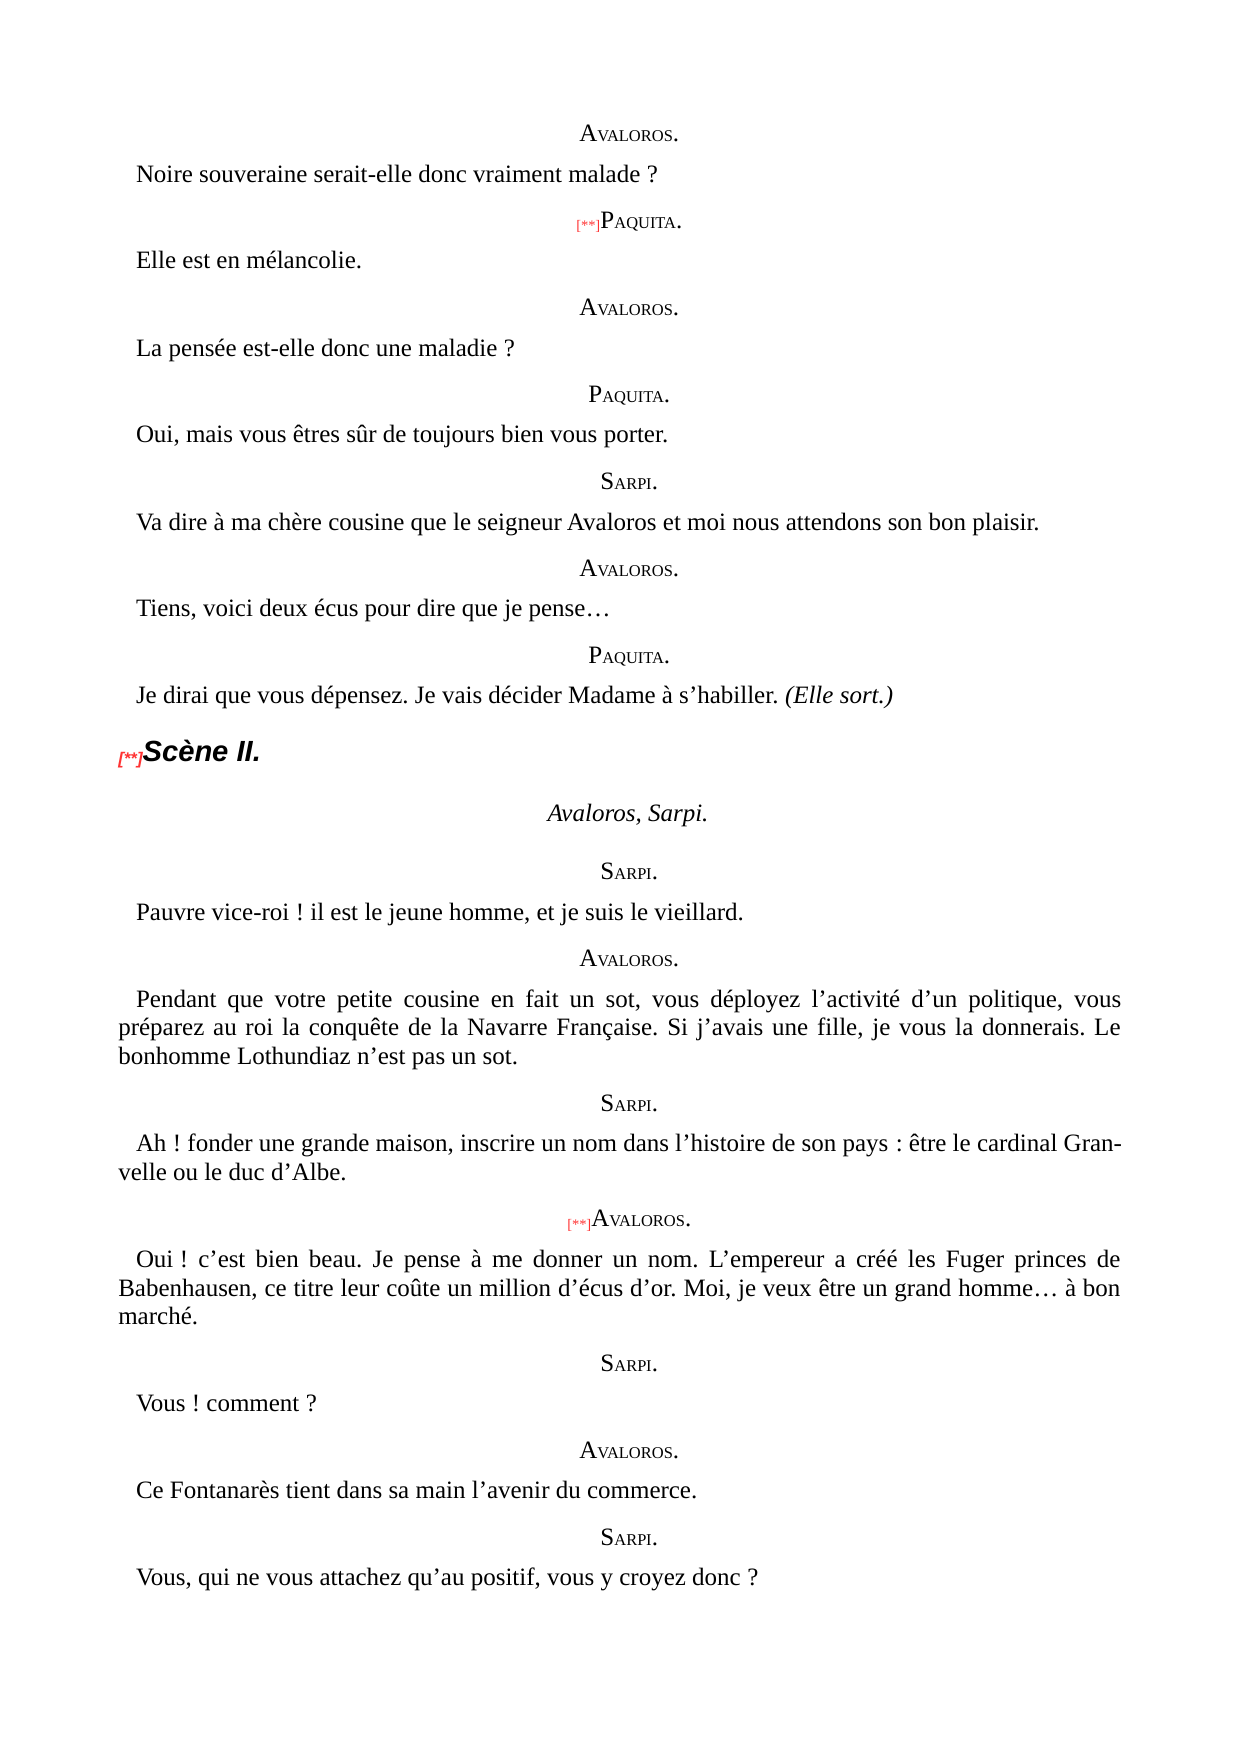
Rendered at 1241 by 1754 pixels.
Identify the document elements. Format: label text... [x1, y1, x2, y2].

text Paquita. [118, 640, 1122, 669]
text La pensée est-elle donc une maladie ? [118, 333, 1122, 361]
text Vous ! comment ? [118, 1388, 1122, 1417]
text Tiens, voici deux écus pour dire que je pense… [118, 593, 1122, 622]
text Avaloros. [118, 553, 1122, 582]
text Avaloros, Sarpi. [118, 798, 1122, 827]
text Avaloros. [118, 943, 1122, 972]
text Avaloros. [118, 118, 1122, 147]
text Oui, mais vous êtres sûr de toujours bien vous porter. [118, 419, 1122, 448]
text Va dire à ma chère cousine que le seigneur Avaloros et moi nous attendons son bon plaisir. [118, 507, 1122, 535]
text Noire souveraine serait-elle donc vraiment malade ? [118, 159, 1122, 187]
text [**]Paquita. [118, 205, 1122, 234]
text Avaloros. [118, 292, 1122, 321]
text [**]Avaloros. [118, 1203, 1122, 1232]
text Je dirai que vous dépensez. Je vais décider Madame à s’habiller. (Elle sort.) [118, 681, 1122, 709]
text Pauvre vice-roi ! il est le jeune homme, et je suis le vieillard. [118, 897, 1122, 926]
text Sarpi. [118, 1522, 1122, 1551]
text Avaloros. [118, 1435, 1122, 1464]
text Sarpi. [118, 1088, 1122, 1116]
text Pendant que votre petite cousine en fait un sot, vous déployez l’activité d’un politique, vous préparez au roi la conquête de la Navarre Française. Si j’avais une fille, je vous la donnerais. Le bonhomme Lothundiaz n’est pas un sot. [118, 984, 1122, 1070]
text Sarpi. [118, 856, 1122, 885]
text Sarpi. [118, 466, 1122, 495]
text Sarpi. [118, 1348, 1122, 1377]
text Paquita. [118, 379, 1122, 408]
text Ce Fontanarès tient dans sa main l’avenir du commerce. [118, 1475, 1122, 1504]
text Oui ! c’est bien beau. Je pense à me donner un nom. L’empereur a créé les Fuger princes de Babenhausen, ce titre leur coûte un million d’écus d’or. Moi, je veux être un grand homme… à bon marché. [118, 1244, 1122, 1330]
text Elle est en mélancolie. [118, 246, 1122, 274]
text Ah ! fonder une grande maison, inscrire un nom dans l’histoire de son pays : être le cardinal Gran- velle ou le duc d’Albe. [118, 1128, 1122, 1186]
text Vous, qui ne vous attachez qu’au positif, vous y croyez donc ? [118, 1562, 1122, 1591]
subtitle [**]Scène II. [118, 734, 1122, 768]
